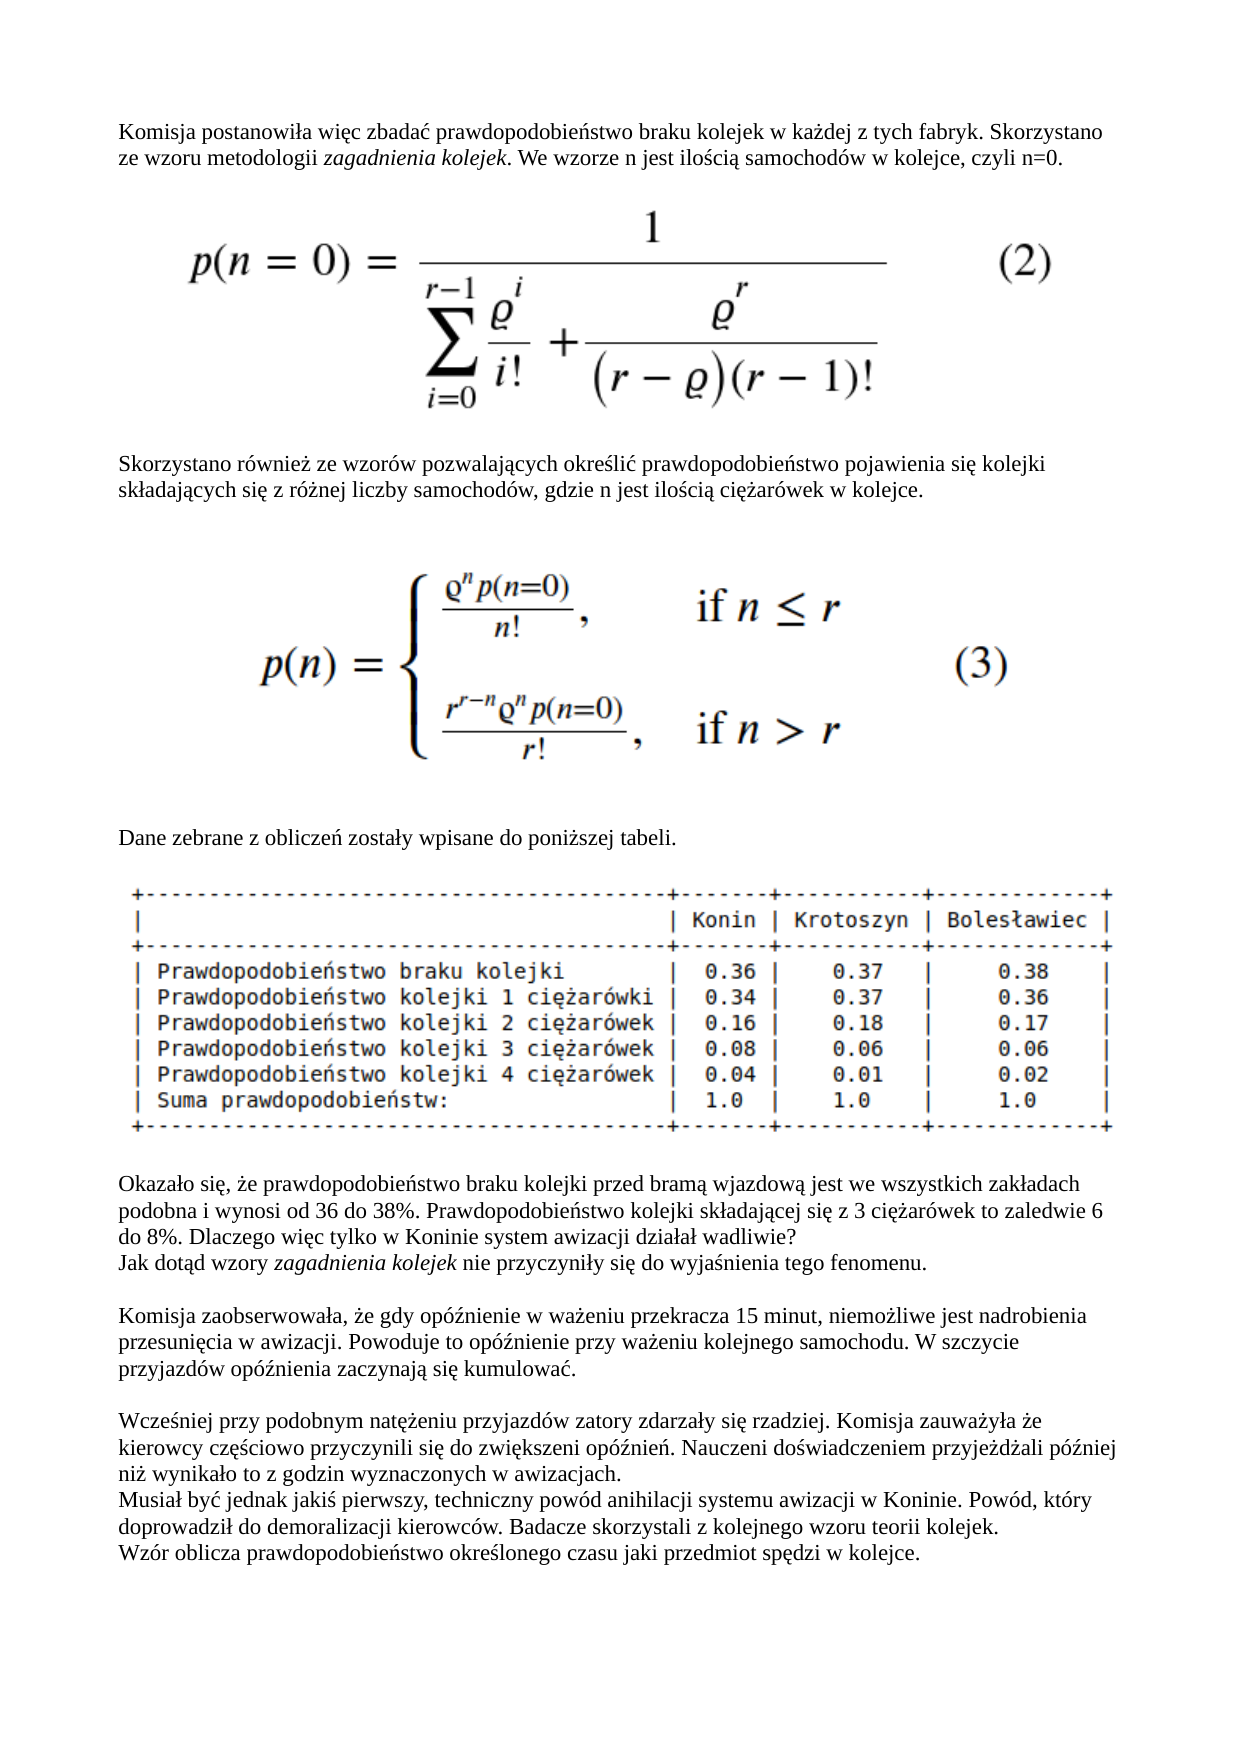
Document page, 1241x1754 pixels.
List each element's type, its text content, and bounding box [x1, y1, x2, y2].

picture [211, 529, 1029, 772]
picture [118, 876, 1123, 1144]
picture [174, 197, 1067, 424]
text Komisja zaobserwowała, że gdy opóźnienie w ważeniu przekracza 15 minut, niemożliwe jest nadrobienia przesunięcia w awizacji. Powoduje to opóźnienie przy ważeniu kolejnego samochodu. W szczycie przyjazdów opóźnienia zaczynają się kumulować. [118, 1302, 1122, 1381]
text Jak dotąd wzory zagadnienia kolejek nie przyczyniły się do wyjaśnienia tego fenomenu. [118, 1249, 1122, 1276]
text Musiał być jednak jakiś pierwszy, techniczny powód anihilacji systemu awizacji w Koninie. Powód, który doprowadził do demoralizacji kierowców. Badacze skorzystali z kolejnego wzoru teorii kolejek. [118, 1487, 1122, 1539]
text Komisja postanowiła więc zbadać prawdopodobieństwo braku kolejek w każdej z tych fabryk. Skorzystano ze wzoru metodologii zagadnienia kolejek. We wzorze n jest ilością samochodów w kolejce, czyli n=0. [118, 118, 1122, 171]
text Skorzystano również ze wzorów pozwalających określić prawdopodobieństwo pojawienia się kolejki składających się z różnej liczby samochodów, gdzie n jest ilością ciężarówek w kolejce. [118, 450, 1122, 503]
text Wcześniej przy podobnym natężeniu przyjazdów zatory zdarzały się rzadziej. Komisja zauważyła że kierowcy częściowo przyczynili się do zwiększeni opóźnień. Nauczeni doświadczeniem przyjeżdżali później niż wynikało to z godzin wyznaczonych w awizacjach. [118, 1407, 1122, 1487]
text Dane zebrane z obliczeń zostały wpisane do poniższej tabeli. [118, 824, 1122, 850]
text Okazało się, że prawdopodobieństwo braku kolejki przed bramą wjazdową jest we wszystkich zakładach podobna i wynosi od 36 do 38%. Prawdopodobieństwo kolejki składającej się z 3 ciężarówek to zaledwie 6 do 8%. Dlaczego więc tylko w Koninie system awizacji działał wadliwie? [118, 1170, 1122, 1249]
text Wzór oblicza prawdopodobieństwo określonego czasu jaki przedmiot spędzi w kolejce. [118, 1539, 1122, 1566]
